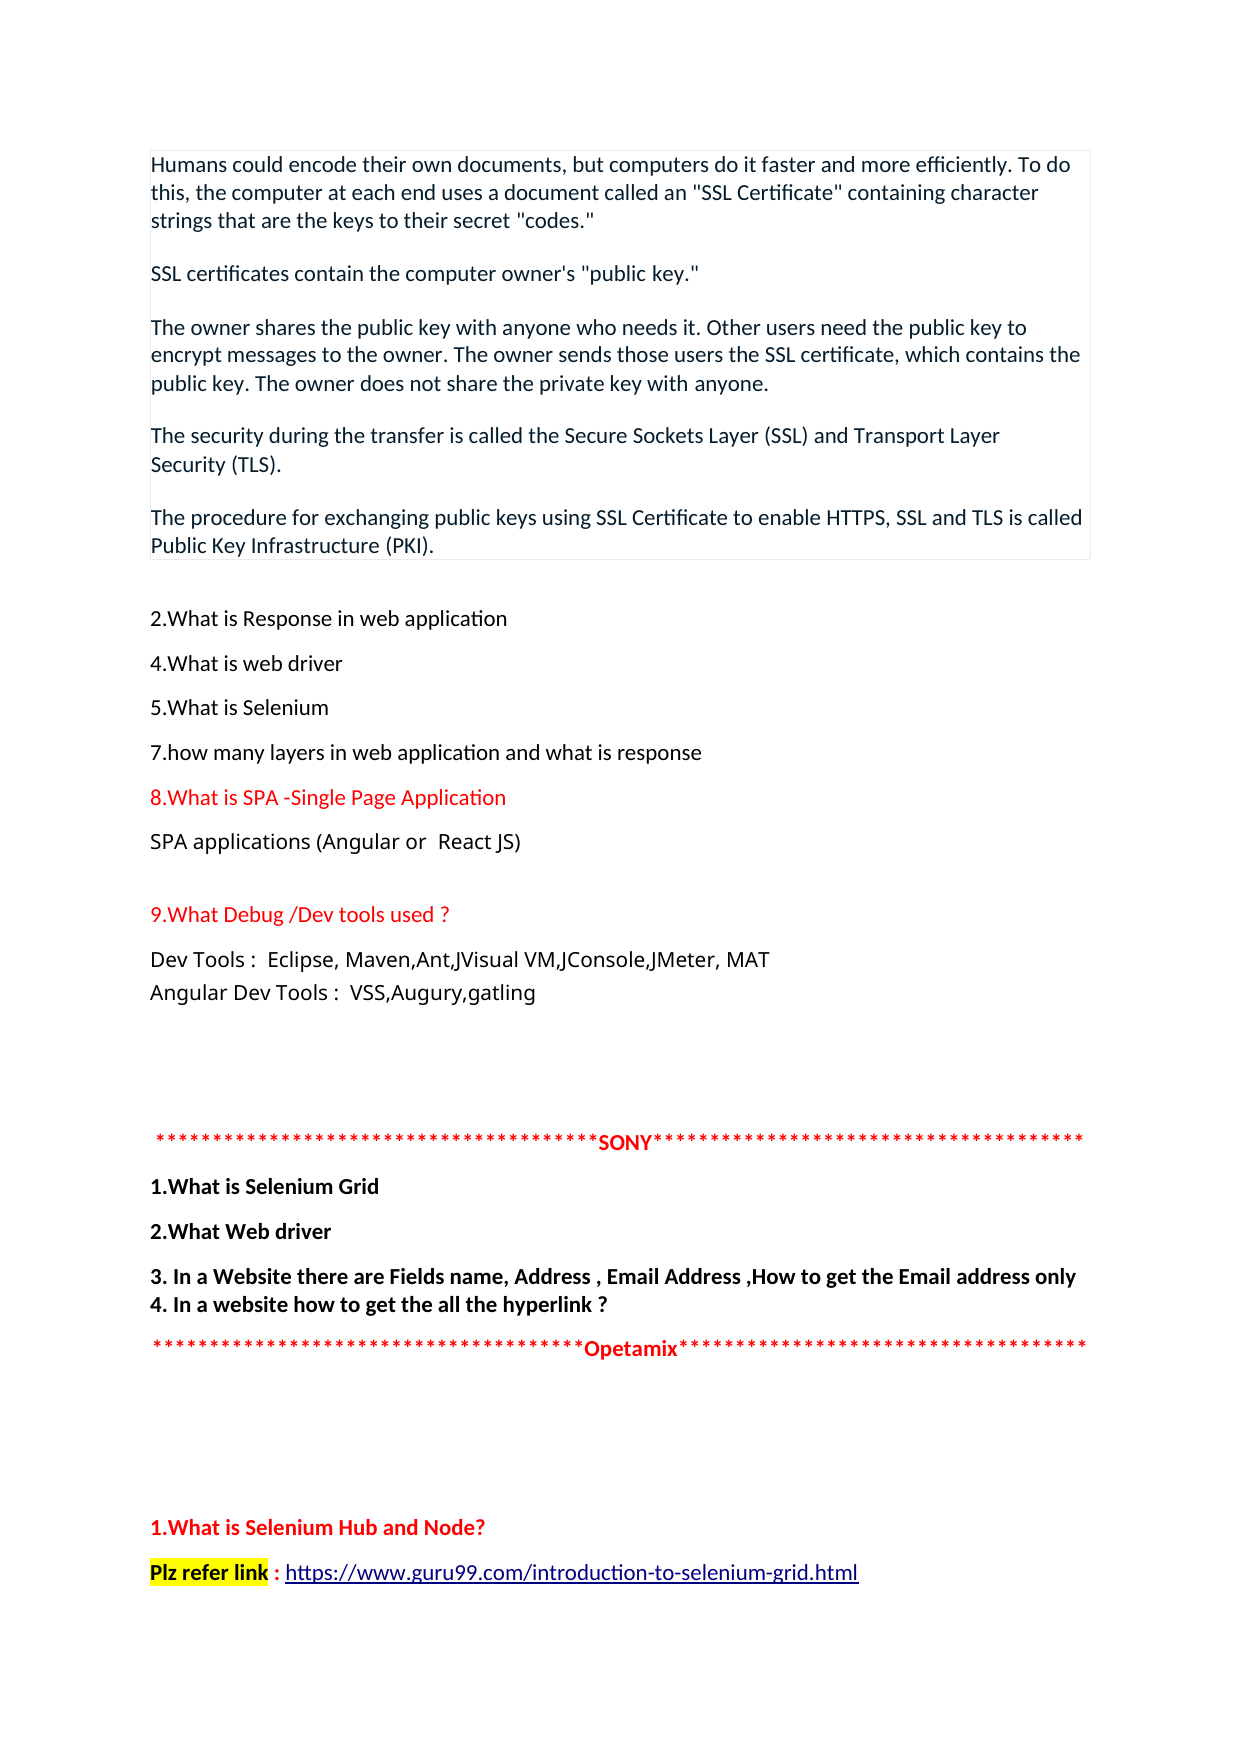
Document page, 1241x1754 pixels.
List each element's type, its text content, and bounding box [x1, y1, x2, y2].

text 7.how many layers in web application and what is response [150, 738, 1090, 766]
text **************************************Opetamix************************************ [150, 1334, 1090, 1363]
text 2.What Web driver [150, 1217, 1090, 1245]
text ***************************************SONY************************************** [150, 1128, 1090, 1156]
text 2.What is Response in web application [150, 604, 1090, 632]
text The procedure for exchanging public keys using SSL Certificate to enable HTTPS, SSL and TLS is called Public Key Infrastructure (PKI). [151, 502, 1090, 559]
text Angular Dev Tools : VSS,Augury,gatling [150, 978, 1090, 1006]
text SSL certificates contain the computer owner's "public key." [151, 259, 1090, 288]
text 5.What is Selenium [150, 693, 1090, 721]
text Dev Tools : Eclipse, Maven,Ant,JVisual VM,JConsole,JMeter, MAT [150, 945, 1090, 974]
text SPA applications (Angular or React JS) [150, 827, 1090, 856]
text The security during the transfer is called the Secure Sockets Layer (SSL) and Transport Layer Security (TLS). [151, 421, 1090, 478]
text Humans could encode their own documents, but computers do it faster and more efficiently. To do this, the computer at each end uses a document called an "SSL Certificate" containing character strings that are the keys to their secret "codes." [151, 151, 1090, 234]
text The owner shares the public key with anyone who needs it. Other users need the public key to encrypt messages to the owner. The owner sends those users the SSL certificate, which contains the public key. The owner does not share the private key with anyone. [151, 312, 1090, 397]
text 3. In a Website there are Fields name, Address , Email Address ,How to get the Email address only 4. In a website how to get the all the hyperlink ? [150, 1262, 1090, 1318]
text 9.What Debug /Dev tools used ? [150, 901, 1090, 928]
text 1.What is Selenium Hub and Node? [150, 1513, 1090, 1541]
text 4.What is web driver [150, 649, 1090, 677]
text 1.What is Selenium Grid [150, 1172, 1090, 1201]
text Plz refer link : https://www.guru99.com/introduction-to-selenium-grid.html [150, 1558, 1090, 1586]
text 8.What is SPA -Single Page Application [150, 783, 1090, 811]
